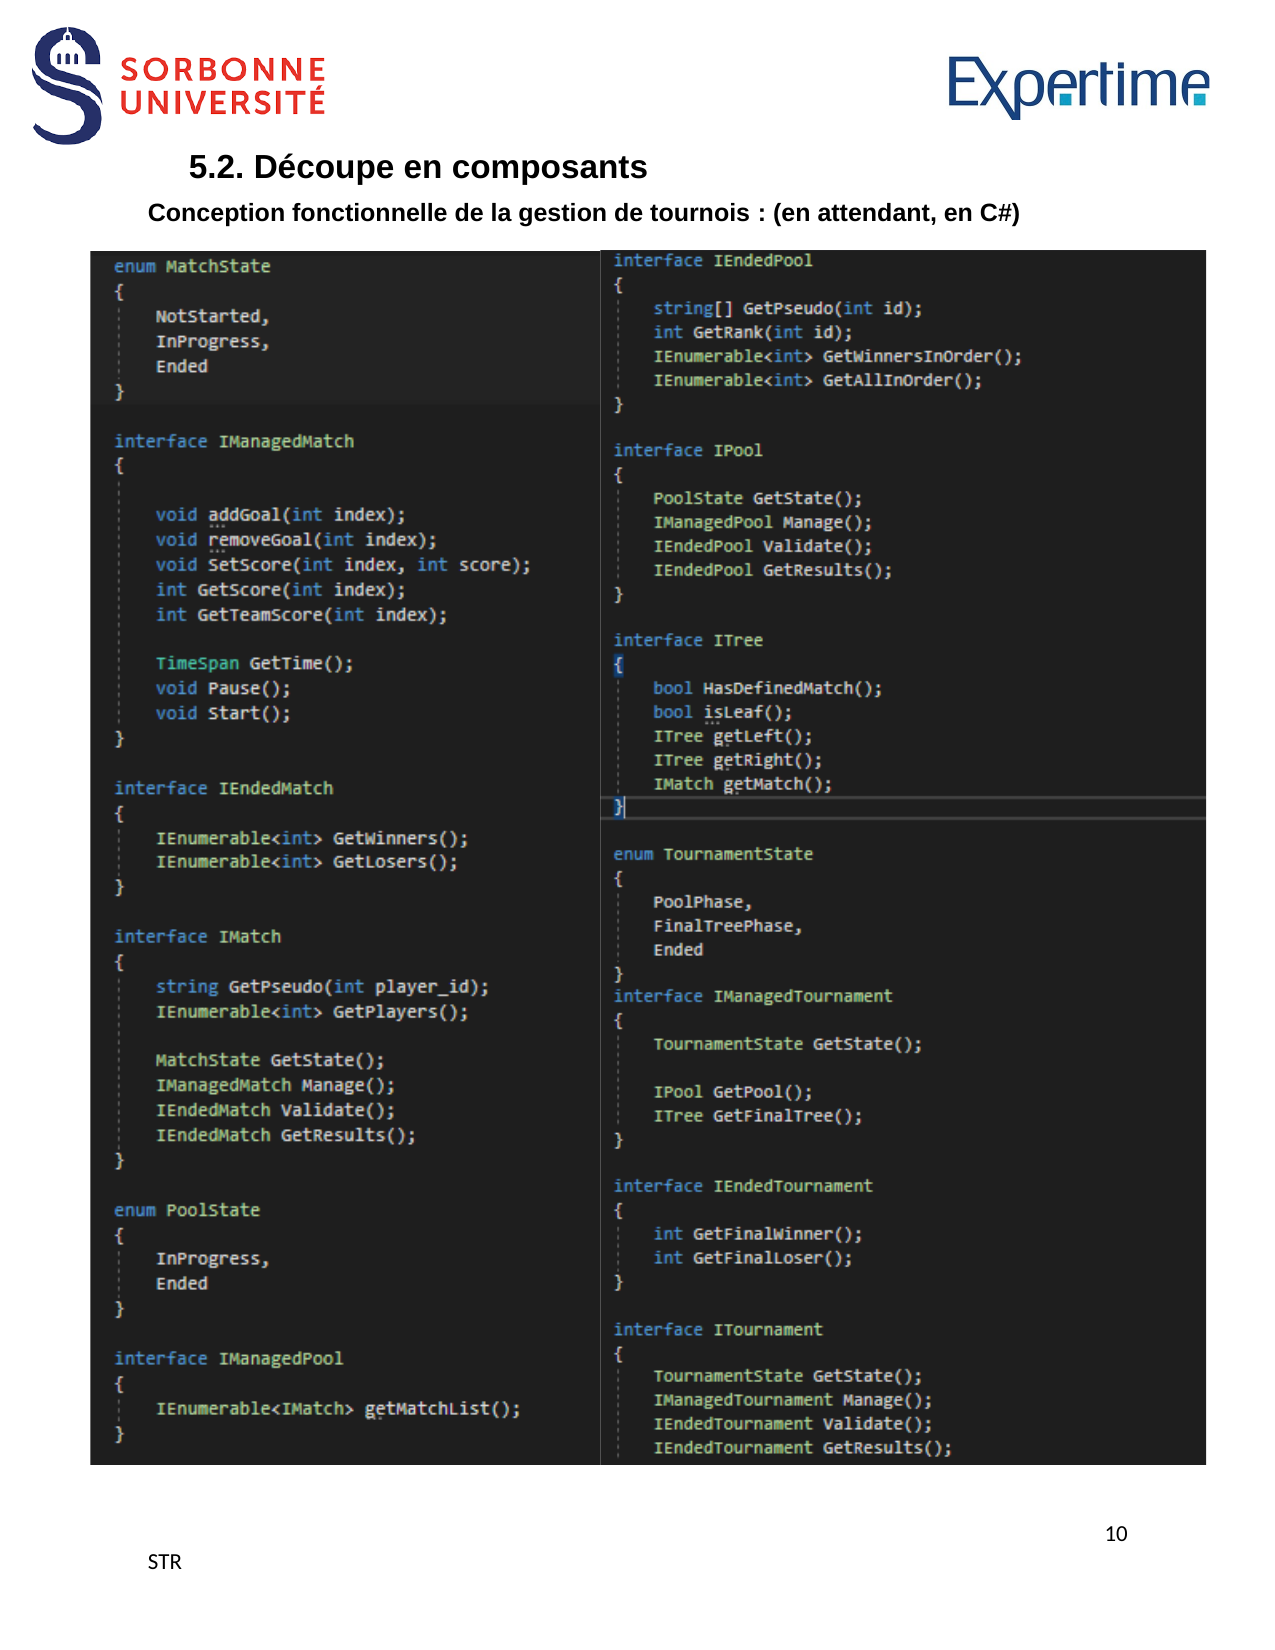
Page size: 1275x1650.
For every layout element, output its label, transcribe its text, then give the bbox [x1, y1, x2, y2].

subtitle Découpe en composants [189, 148, 1127, 186]
text Conception fonctionnelle de la gestion de tournois : (en attendant, en C#) [148, 198, 1127, 227]
picture [945, 52, 1210, 120]
picture [31, 26, 325, 145]
picture [90, 250, 1207, 1465]
